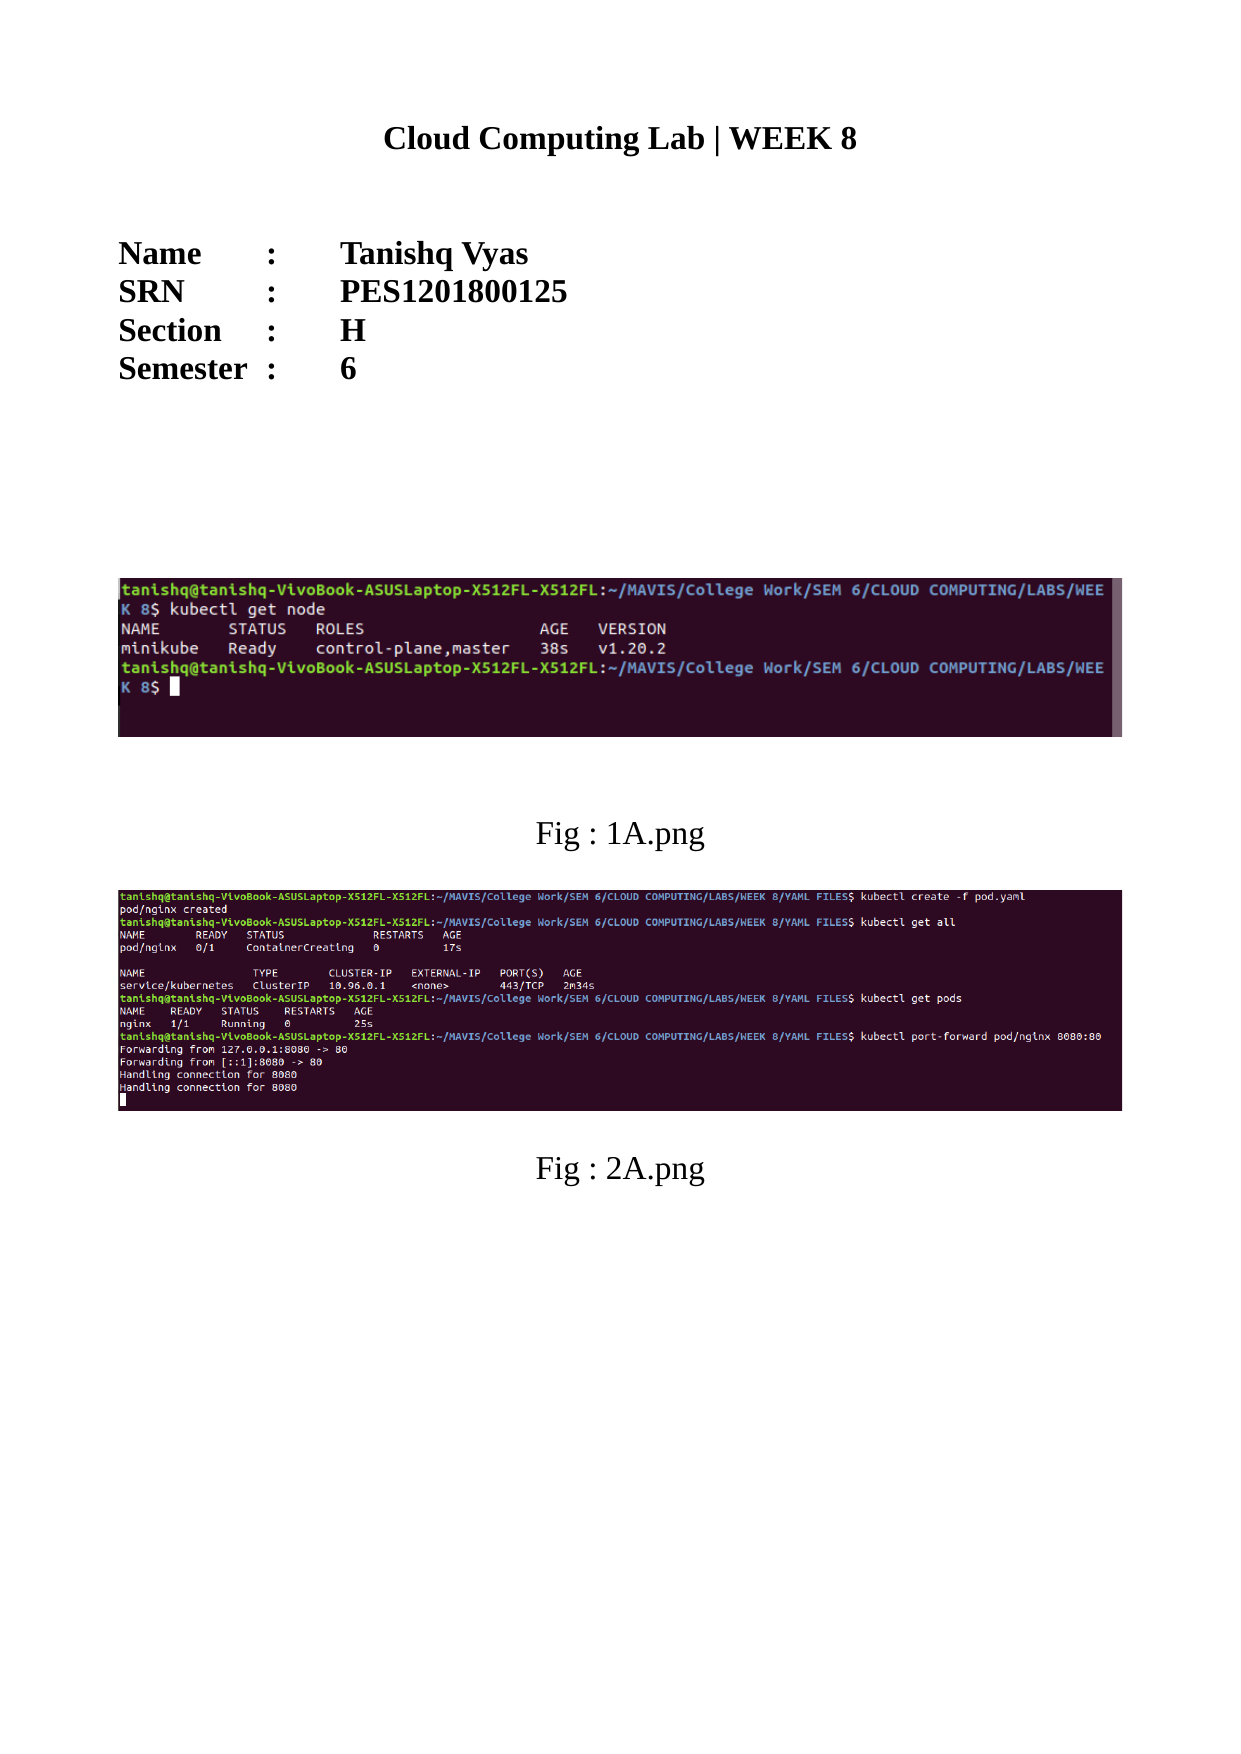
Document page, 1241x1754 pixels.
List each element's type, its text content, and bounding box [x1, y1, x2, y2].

picture [118, 578, 1123, 737]
text Section : H [118, 310, 1122, 348]
text Semester : 6 [118, 348, 1122, 386]
text Cloud Computing Lab | WEEK 8 [118, 118, 1122, 156]
text Name : Tanishq Vyas [118, 233, 1122, 271]
text SRN : PES1201800125 [118, 271, 1122, 310]
text Fig : 1A.png [118, 814, 1122, 852]
picture [118, 890, 1123, 1111]
text Fig : 2A.png [118, 1149, 1122, 1187]
